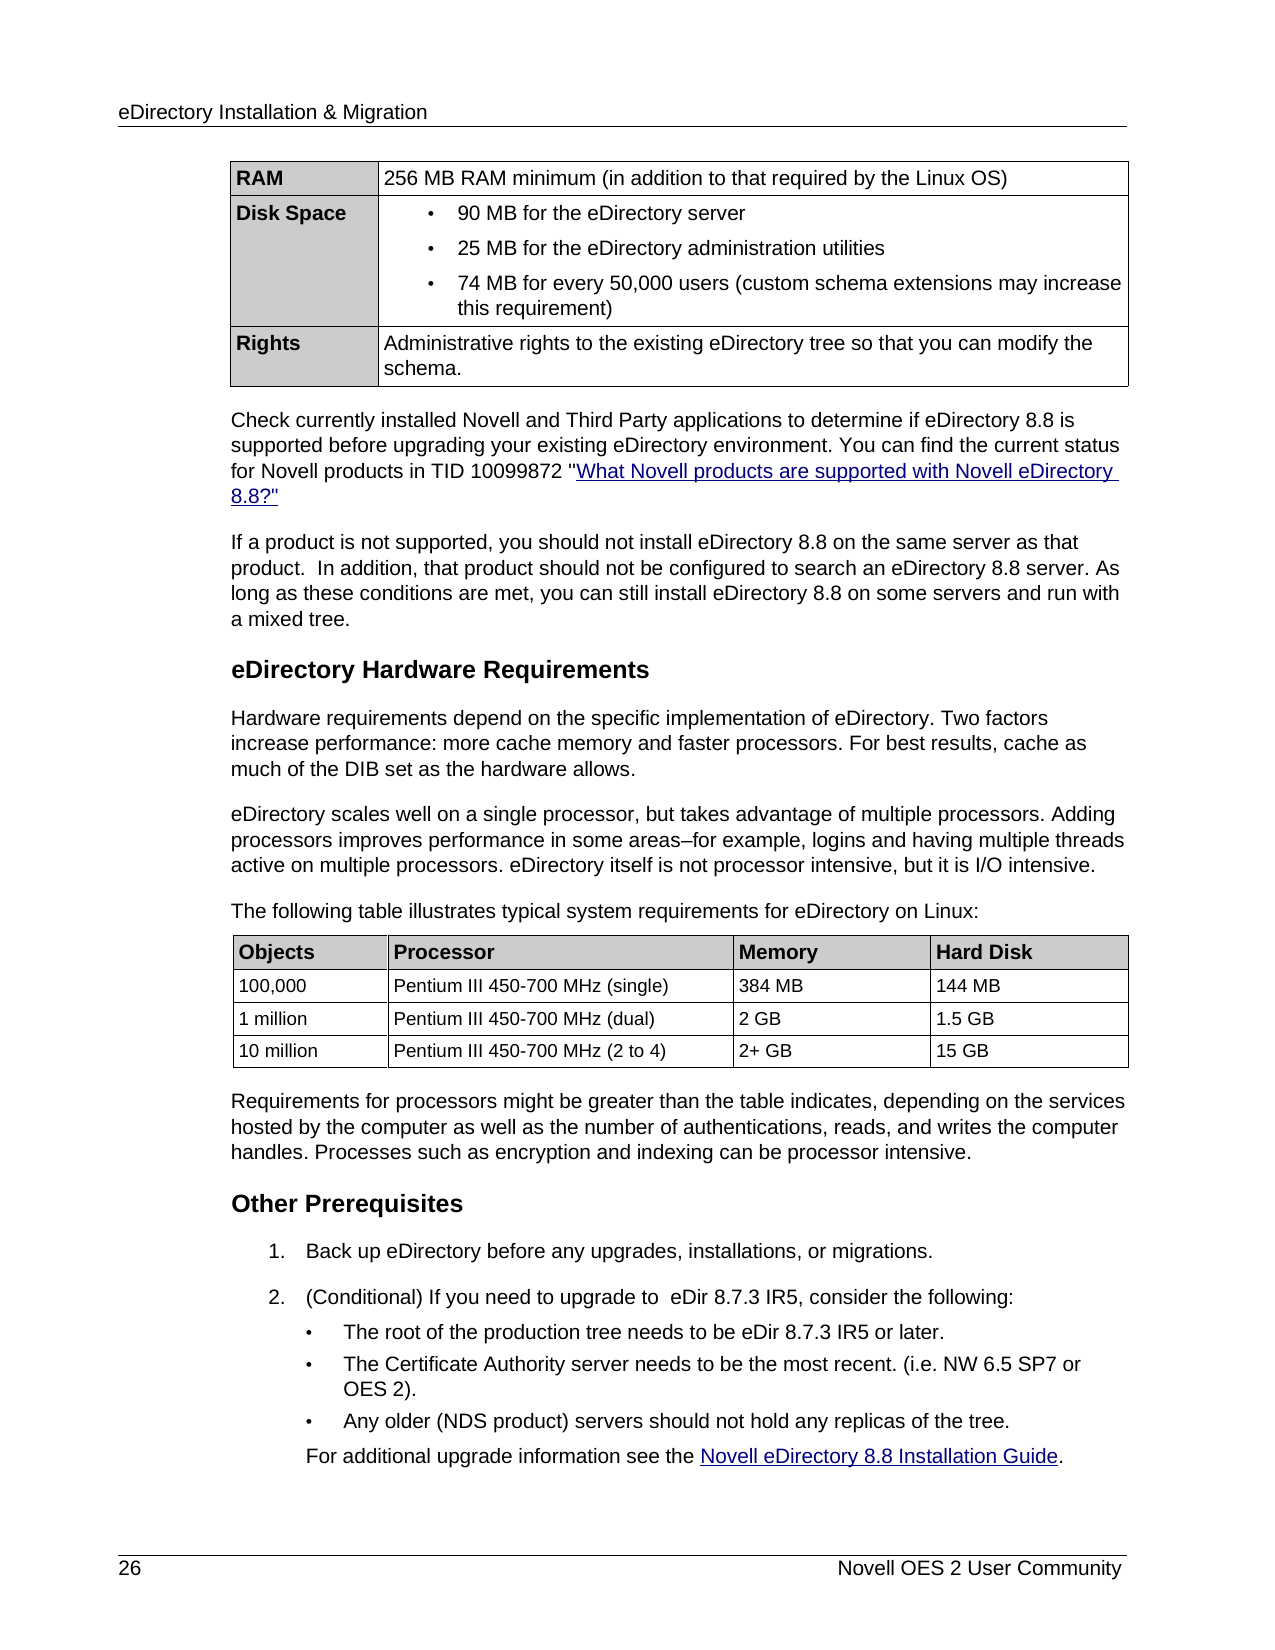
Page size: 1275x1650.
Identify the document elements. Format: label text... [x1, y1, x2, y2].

table_cell 2+ GB [734, 1036, 930, 1067]
list (Conditional) If you need to upgrade to eDir 8.7.3 IR5, consider the following: [268, 1286, 1127, 1309]
text Check currently installed Novell and Third Party applications to determine if eDirectory 8.8 is supported before upgrading your existing eDirectory environment. You can find the current status for Novell products in TID 10099872 ''What Novell products are supported with Novell eDirectory 8.8?" [231, 408, 1127, 508]
list The root of the production tree needs to be eDir 8.7.3 IR5 or later. [306, 1321, 1127, 1344]
table_cell 2 GB [734, 1003, 930, 1035]
table_cell Pentium III 450-700 MHz (2 to 4) [389, 1036, 733, 1067]
table_cell Rights [231, 327, 378, 386]
subtitle Other Prerequisites [231, 1189, 1127, 1217]
table_cell Pentium III 450-700 MHz (single) [389, 970, 733, 1002]
table_cell 144 MB [931, 970, 1128, 1002]
table_cell 1.5 GB [931, 1003, 1128, 1035]
list Any older (NDS product) servers should not hold any replicas of the tree. [306, 1410, 1127, 1433]
subtitle eDirectory Hardware Requirements [231, 656, 1127, 684]
table_header Processor [389, 936, 733, 969]
table_cell 15 GB [931, 1036, 1128, 1067]
text If a product is not supported, you should not install eDirectory 8.8 on the same server as that product. In addition, that product should not be configured to search an eDirectory 8.8 server. As long as these conditions are met, you can still install eDirectory 8.8 on some servers and run with a mixed tree. [231, 531, 1127, 631]
text The following table illustrates typical system requirements for eDirectory on Linux: [231, 900, 1127, 923]
table_cell RAM [231, 162, 378, 195]
table_header Memory [734, 936, 930, 969]
table_cell 90 MB for the eDirectory server 25 MB for the eDirectory administration utilities 74 MB for every 50,000 users (custom schema extensions may increase this requirement) [379, 196, 1128, 326]
list The Certificate Authority server needs to be the most recent. (i.e. NW 6.5 SP7 or OES 2). [306, 1353, 1127, 1401]
list Back up eDirectory before any upgrades, installations, or migrations. [268, 1240, 1127, 1263]
table_cell 1 million [234, 1003, 387, 1035]
text eDirectory scales well on a single processor, but takes advantage of multiple processors. Adding processors improves performance in some areas–for example, logins and having multiple threads active on multiple processors. eDirectory itself is not processor intensive, but it is I/O intensive. [231, 803, 1127, 877]
text For additional upgrade information see the Novell eDirectory 8.8 Installation Guide. [306, 1445, 1127, 1468]
table_cell Disk Space [231, 196, 378, 326]
table_cell 384 MB [734, 970, 930, 1002]
table_cell 100,000 [234, 970, 387, 1002]
table_cell 256 MB RAM minimum (in addition to that required by the Linux OS) [379, 162, 1128, 195]
table_cell 10 million [234, 1036, 387, 1067]
table_header Objects [234, 936, 387, 969]
table_cell Administrative rights to the existing eDirectory tree so that you can modify the schema. [379, 327, 1128, 386]
table_header Hard Disk [931, 936, 1128, 969]
table_cell Pentium III 450-700 MHz (dual) [389, 1003, 733, 1035]
text Hardware requirements depend on the specific implementation of eDirectory. Two factors increase performance: more cache memory and faster processors. For best results, cache as much of the DIB set as the hardware allows. [231, 706, 1127, 781]
text Requirements for processors might be greater than the table indicates, depending on the services hosted by the computer as well as the number of authentications, reads, and writes the computer handles. Processes such as encryption and indexing can be processor intensive. [231, 1090, 1127, 1164]
